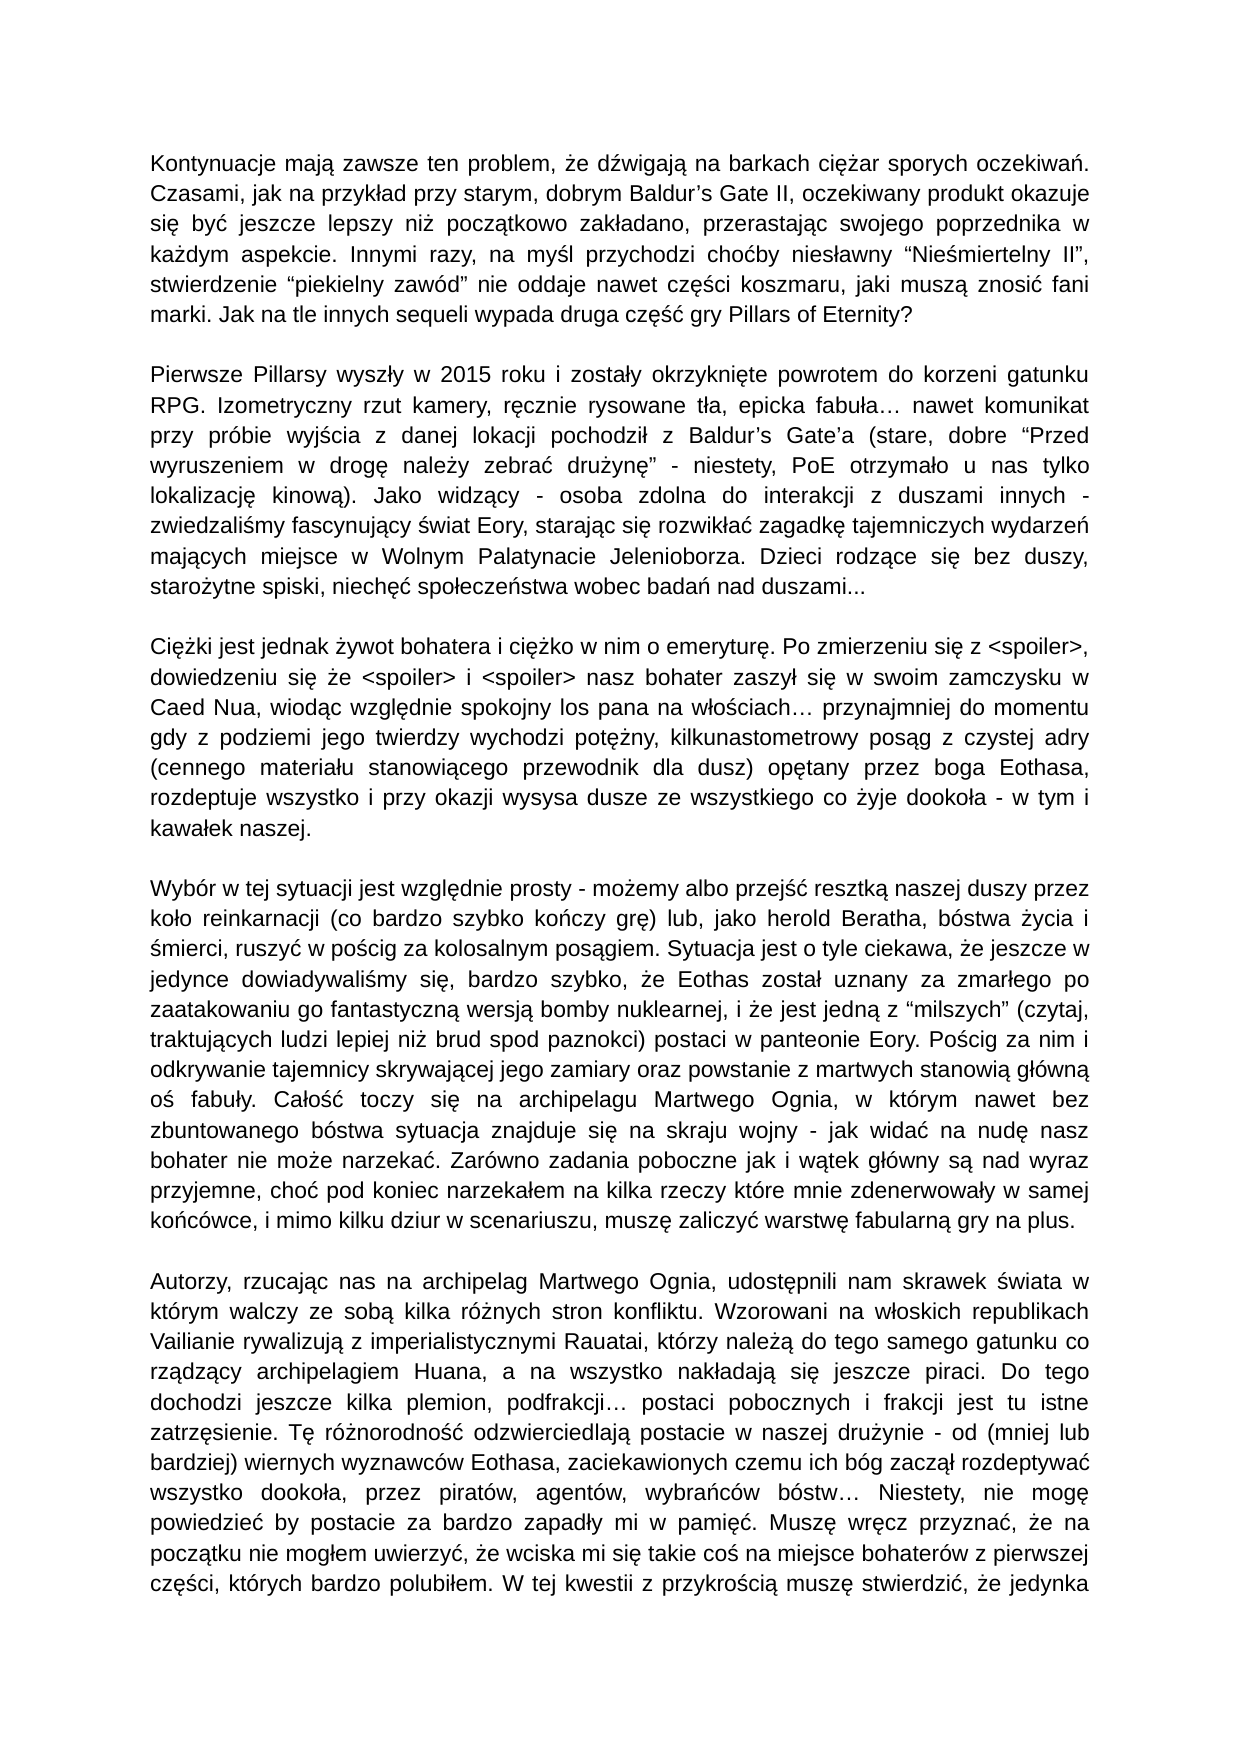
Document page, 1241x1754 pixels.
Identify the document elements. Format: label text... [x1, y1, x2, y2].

text Pierwsze Pillarsy wyszły w 2015 roku i zostały okrzyknięte powrotem do korzeni gatunku RPG. Izometryczny rzut kamery, ręcznie rysowane tła, epicka fabuła… nawet komunikat przy próbie wyjścia z danej lokacji pochodził z Baldur’s Gate’a (stare, dobre “Przed wyruszeniem w drogę należy zebrać drużynę” - niestety, PoE otrzymało u nas tylko lokalizację kinową). Jako widzący - osoba zdolna do interakcji z duszami innych - zwiedzaliśmy fascynujący świat Eory, starając się rozwikłać zagadkę tajemniczych wydarzeń mających miejsce w Wolnym Palatynacie Jelenioborza. Dzieci rodzące się bez duszy, starożytne spiski, niechęć społeczeństwa wobec badań nad duszami... [150, 361, 1090, 599]
text Wybór w tej sytuacji jest względnie prosty - możemy albo przejść resztką naszej duszy przez koło reinkarnacji (co bardzo szybko kończy grę) lub, jako herold Beratha, bóstwa życia i śmierci, ruszyć w pościg za kolosalnym posągiem. Sytuacja jest o tyle ciekawa, że jeszcze w jedynce dowiadywaliśmy się, bardzo szybko, że Eothas został uznany za zmarłego po zaatakowaniu go fantastyczną wersją bomby nuklearnej, i że jest jedną z “milszych” (czytaj, traktujących ludzi lepiej niż brud spod paznokci) postaci w panteonie Eory. Pościg za nim i odkrywanie tajemnicy skrywającej jego zamiary oraz powstanie z martwych stanowią główną oś fabuły. Całość toczy się na archipelagu Martwego Ognia, w którym nawet bez zbuntowanego bóstwa sytuacja znajduje się na skraju wojny - jak widać na nudę nasz bohater nie może narzekać. Zarówno zadania poboczne jak i wątek główny są nad wyraz przyjemne, choć pod koniec narzekałem na kilka rzeczy które mnie zdenerwowały w samej końcówce, i mimo kilku dziur w scenariuszu, muszę zaliczyć warstwę fabularną gry na plus. [150, 875, 1090, 1234]
text Autorzy, rzucając nas na archipelag Martwego Ognia, udostępnili nam skrawek świata w którym walczy ze sobą kilka różnych stron konfliktu. Wzorowani na włoskich republikach Vailianie rywalizują z imperialistycznymi Rauatai, którzy należą do tego samego gatunku co rządzący archipelagiem Huana, a na wszystko nakładają się jeszcze piraci. Do tego dochodzi jeszcze kilka plemion, podfrakcji… postaci pobocznych i frakcji jest tu istne zatrzęsienie. Tę różnorodność odzwierciedlają postacie w naszej drużynie - od (mniej lub bardziej) wiernych wyznawców Eothasa, zaciekawionych czemu ich bóg zaczął rozdeptywać wszystko dookoła, przez piratów, agentów, wybrańców bóstw… Niestety, nie mogę powiedzieć by postacie za bardzo zapadły mi w pamięć. Muszę wręcz przyznać, że na początku nie mogłem uwierzyć, że wciska mi się takie coś na miejsce bohaterów z pierwszej części, których bardzo polubiłem. W tej kwestii z przykrością muszę stwierdzić, że jedynka [150, 1268, 1090, 1596]
text Kontynuacje mają zawsze ten problem, że dźwigają na barkach ciężar sporych oczekiwań. Czasami, jak na przykład przy starym, dobrym Baldur’s Gate II, oczekiwany produkt okazuje się być jeszcze lepszy niż początkowo zakładano, przerastając swojego poprzednika w każdym aspekcie. Innymi razy, na myśl przychodzi choćby niesławny “Nieśmiertelny II”, stwierdzenie “piekielny zawód” nie oddaje nawet części koszmaru, jaki muszą znosić fani marki. Jak na tle innych sequeli wypada druga część gry Pillars of Eternity? [150, 150, 1090, 327]
text Ciężki jest jednak żywot bohatera i ciężko w nim o emeryturę. Po zmierzeniu się z <spoiler>, dowiedzeniu się że <spoiler> i <spoiler> nasz bohater zaszył się w swoim zamczysku w Caed Nua, wiodąc względnie spokojny los pana na włościach… przynajmniej do momentu gdy z podziemi jego twierdzy wychodzi potężny, kilkunastometrowy posąg z czystej adry (cennego materiału stanowiącego przewodnik dla dusz) opętany przez boga Eothasa, rozdeptuje wszystko i przy okazji wysysa dusze ze wszystkiego co żyje dookoła - w tym i kawałek naszej. [150, 633, 1090, 841]
